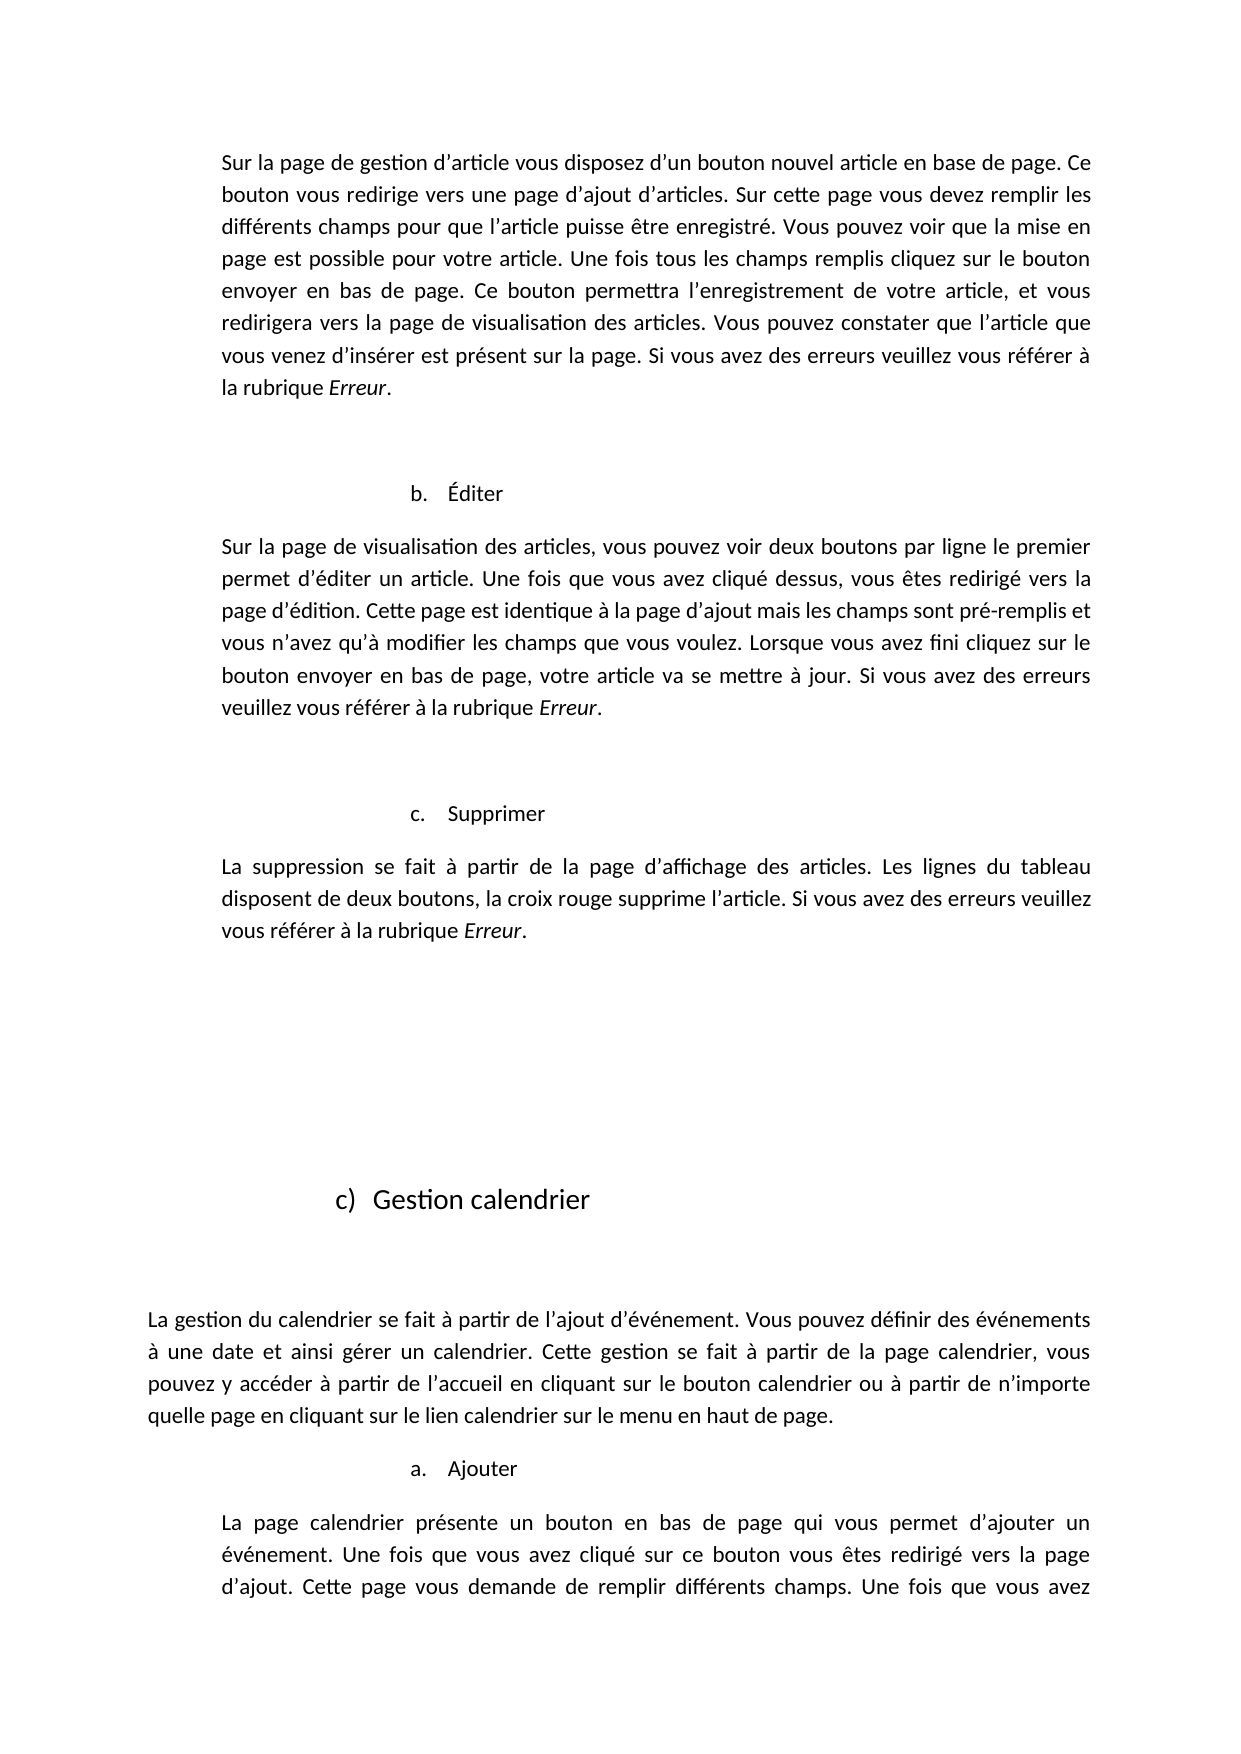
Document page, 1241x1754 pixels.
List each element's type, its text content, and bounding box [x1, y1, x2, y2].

text La gestion du calendrier se fait à partir de l’ajout d’événement. Vous pouvez définir des événements à une date et ainsi gérer un calendrier. Cette gestion se fait à partir de la page calendrier, vous pouvez y accéder à partir de l’accueil en cliquant sur le bouton calendrier ou à partir de n’importe quelle page en cliquant sur le lien calendrier sur le menu en haut de page. [148, 1305, 1093, 1429]
list Supprimer [410, 799, 1093, 827]
text Sur la page de gestion d’article vous disposez d’un bouton nouvel article en base de page. Ce bouton vous redirige vers une page d’ajout d’articles. Sur cette page vous devez remplir les différents champs pour que l’article puisse être enregistré. Vous pouvez voir que la mise en page est possible pour votre article. Une fois tous les champs remplis cliquez sur le bouton envoyer en bas de page. Ce bouton permettra l’enregistrement de votre article, et vous redirigera vers la page de visualisation des articles. Vous pouvez constater que l’article que vous venez d’insérer est présent sur la page. Si vous avez des erreurs veuillez vous référer à la rubrique Erreur. [221, 148, 1093, 401]
list Ajouter [410, 1454, 1093, 1483]
list Éditer [410, 479, 1093, 507]
text La page calendrier présente un bouton en bas de page qui vous permet d’ajouter un événement. Une fois que vous avez cliqué sur ce bouton vous êtes redirigé vers la page d’ajout. Cette page vous demande de remplir différents champs. Une fois que vous avez [221, 1508, 1093, 1600]
text Sur la page de visualisation des articles, vous pouvez voir deux boutons par ligne le premier permet d’éditer un article. Une fois que vous avez cliqué dessus, vous êtes redirigé vers la page d’édition. Cette page est identique à la page d’ajout mais les champs sont pré-remplis et vous n’avez qu’à modifier les champs que vous voulez. Lorsque vous avez fini cliquez sur le bouton envoyer en bas de page, votre article va se mettre à jour. Si vous avez des erreurs veuillez vous référer à la rubrique Erreur. [221, 532, 1093, 721]
list Gestion calendrier [335, 1181, 1093, 1217]
text La suppression se fait à partir de la page d’affichage des articles. Les lignes du tableau disposent de deux boutons, la croix rouge supprime l’article. Si vous avez des erreurs veuillez vous référer à la rubrique Erreur. [221, 852, 1093, 944]
